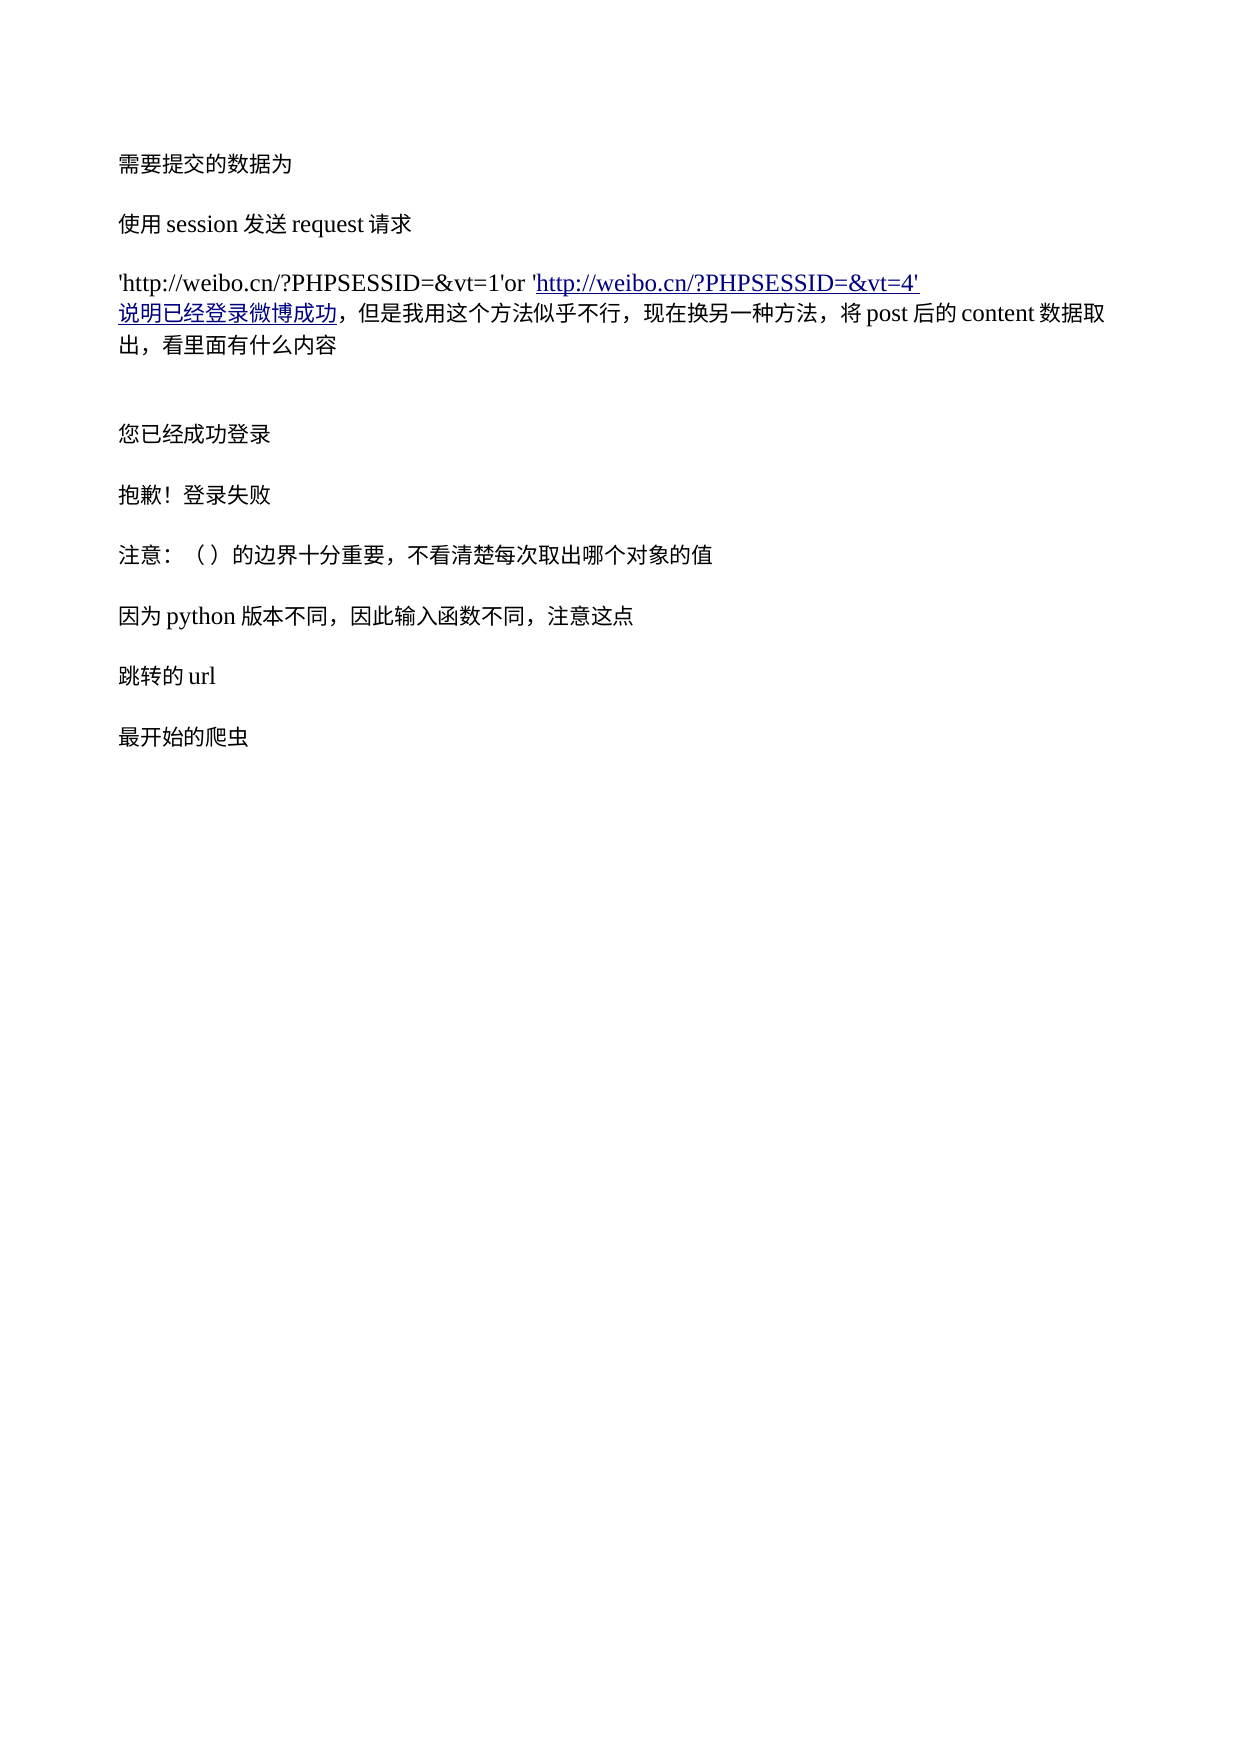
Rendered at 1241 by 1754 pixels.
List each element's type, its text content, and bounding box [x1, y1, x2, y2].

text 需要提交的数据为 [118, 147, 1122, 178]
text 抱歉！登录失败 [118, 478, 1122, 509]
text 最开始的爬虫 [118, 719, 1122, 751]
text 使用session发送request请求 [118, 207, 1122, 239]
text 'http://weibo.cn/?PHPSESSID=&vt=1'or 'http://weibo.cn/?PHPSESSID=&vt=4' [118, 268, 1122, 296]
text 因为python版本不同，因此输入函数不同，注意这点 [118, 599, 1122, 630]
text 跳转的url [118, 659, 1122, 691]
text 说明已经登录微博成功，但是我用这个方法似乎不行，现在换另一种方法，将post后的content数据取出，看里面有什么内容 [118, 296, 1122, 360]
text 您已经成功登录 [118, 417, 1122, 449]
text 注意：（ ）的边界十分重要，不看清楚每次取出哪个对象的值 [118, 538, 1122, 570]
